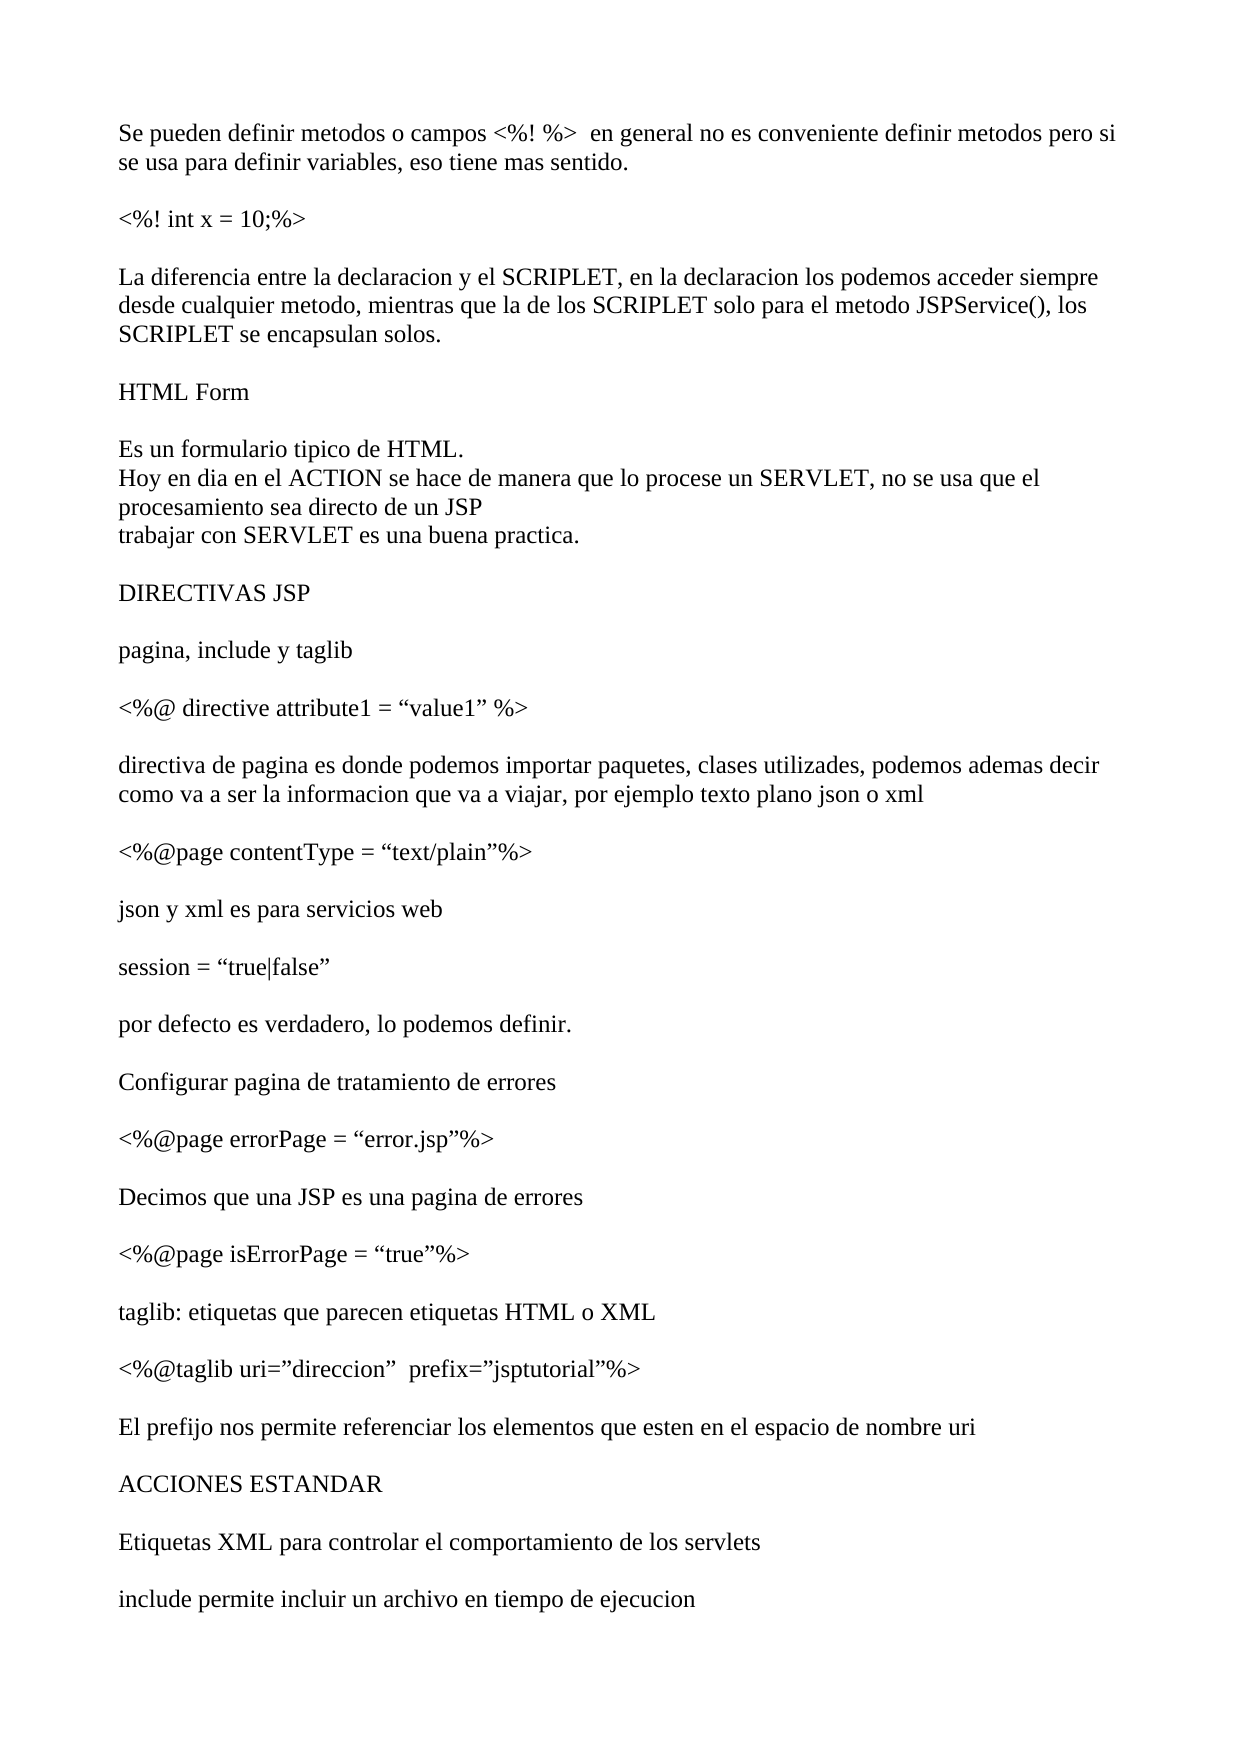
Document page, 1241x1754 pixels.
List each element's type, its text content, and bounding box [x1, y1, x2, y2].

text Decimos que una JSP es una pagina de errores [118, 1182, 1122, 1211]
text Hoy en dia en el ACTION se hace de manera que lo procese un SERVLET, no se usa que el procesamiento sea directo de un JSP [118, 463, 1122, 521]
text El prefijo nos permite referenciar los elementos que esten en el espacio de nombre uri [118, 1412, 1122, 1441]
text json y xml es para servicios web [118, 894, 1122, 923]
text Etiquetas XML para controlar el comportamiento de los servlets [118, 1527, 1122, 1556]
text session = “true|false” [118, 952, 1122, 981]
text taglib: etiquetas que parecen etiquetas HTML o XML [118, 1297, 1122, 1326]
text pagina, include y taglib [118, 636, 1122, 664]
text <%@page contentType = “text/plain”%> [118, 837, 1122, 866]
text DIRECTIVAS JSP [118, 578, 1122, 607]
text directiva de pagina es donde podemos importar paquetes, clases utilizades, podemos ademas decir como va a ser la informacion que va a viajar, por ejemplo texto plano json o xml [118, 751, 1122, 808]
text <%! int x = 10;%> [118, 204, 1122, 233]
text include permite incluir un archivo en tiempo de ejecucion [118, 1584, 1122, 1613]
text Configurar pagina de tratamiento de errores [118, 1067, 1122, 1096]
text por defecto es verdadero, lo podemos definir. [118, 1009, 1122, 1038]
text ACCIONES ESTANDAR [118, 1469, 1122, 1498]
text <%@page isErrorPage = “true”%> [118, 1239, 1122, 1268]
text <%@taglib uri=”direccion” prefix=”jsptutorial”%> [118, 1354, 1122, 1383]
text trabajar con SERVLET es una buena practica. [118, 521, 1122, 549]
text Es un formulario tipico de HTML. [118, 434, 1122, 463]
text <%@page errorPage = “error.jsp”%> [118, 1124, 1122, 1153]
text La diferencia entre la declaracion y el SCRIPLET, en la declaracion los podemos acceder siempre desde cualquier metodo, mientras que la de los SCRIPLET solo para el metodo JSPService(), los SCRIPLET se encapsulan solos. [118, 262, 1122, 348]
text HTML Form [118, 377, 1122, 406]
text Se pueden definir metodos o campos <%! %> en general no es conveniente definir metodos pero si se usa para definir variables, eso tiene mas sentido. [118, 118, 1122, 176]
text <%@ directive attribute1 = “value1” %> [118, 693, 1122, 722]
